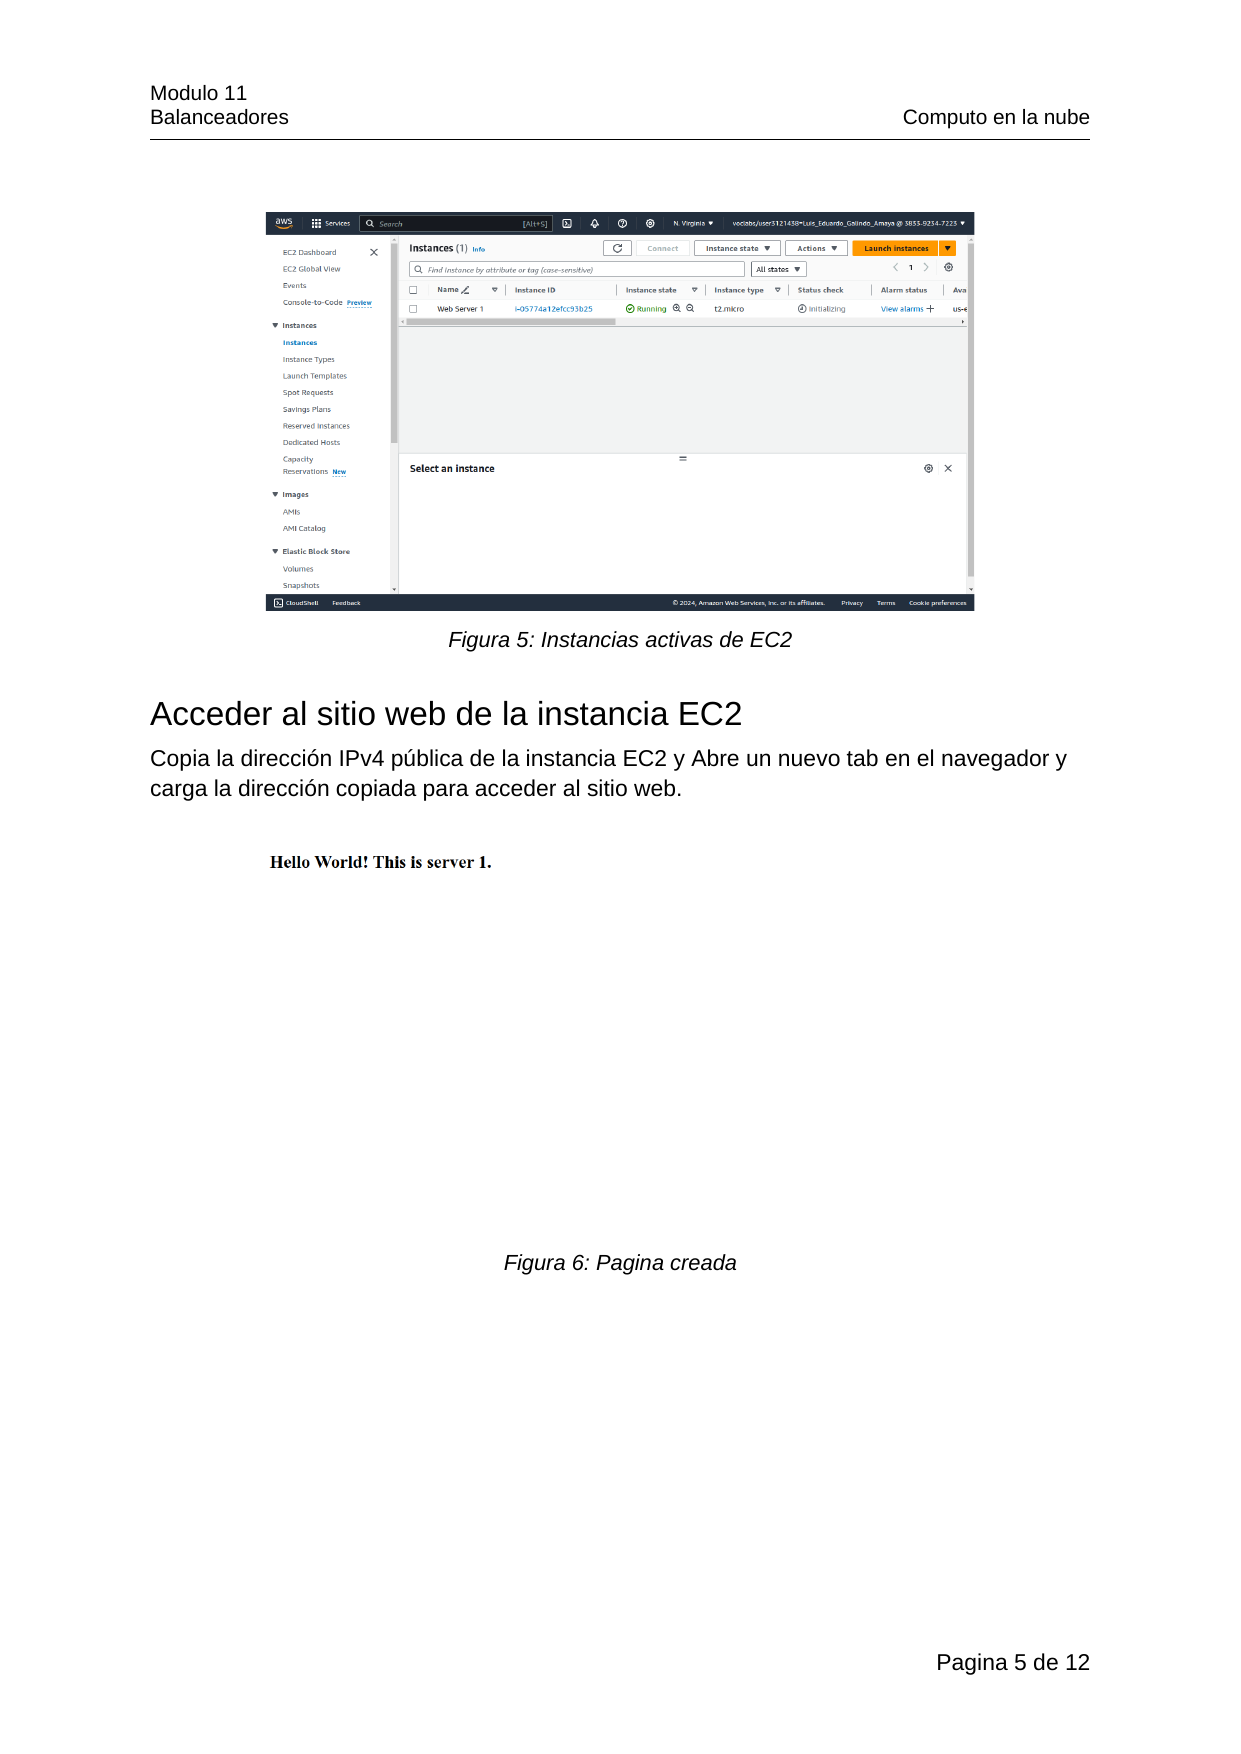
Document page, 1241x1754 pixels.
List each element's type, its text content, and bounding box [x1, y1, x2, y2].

text Figura 6: Pagina creada [266, 1247, 974, 1276]
picture [265, 847, 975, 1247]
subtitle Acceder al sitio web de la instancia EC2 [150, 694, 1090, 732]
text Figura 5: Instancias activas de EC2 [266, 611, 974, 652]
text Copia la dirección IPv4 pública de la instancia EC2 y Abre un nuevo tab en el navegador y carga la dirección copiada para acceder al sitio web. [150, 745, 1090, 801]
picture [265, 212, 975, 611]
